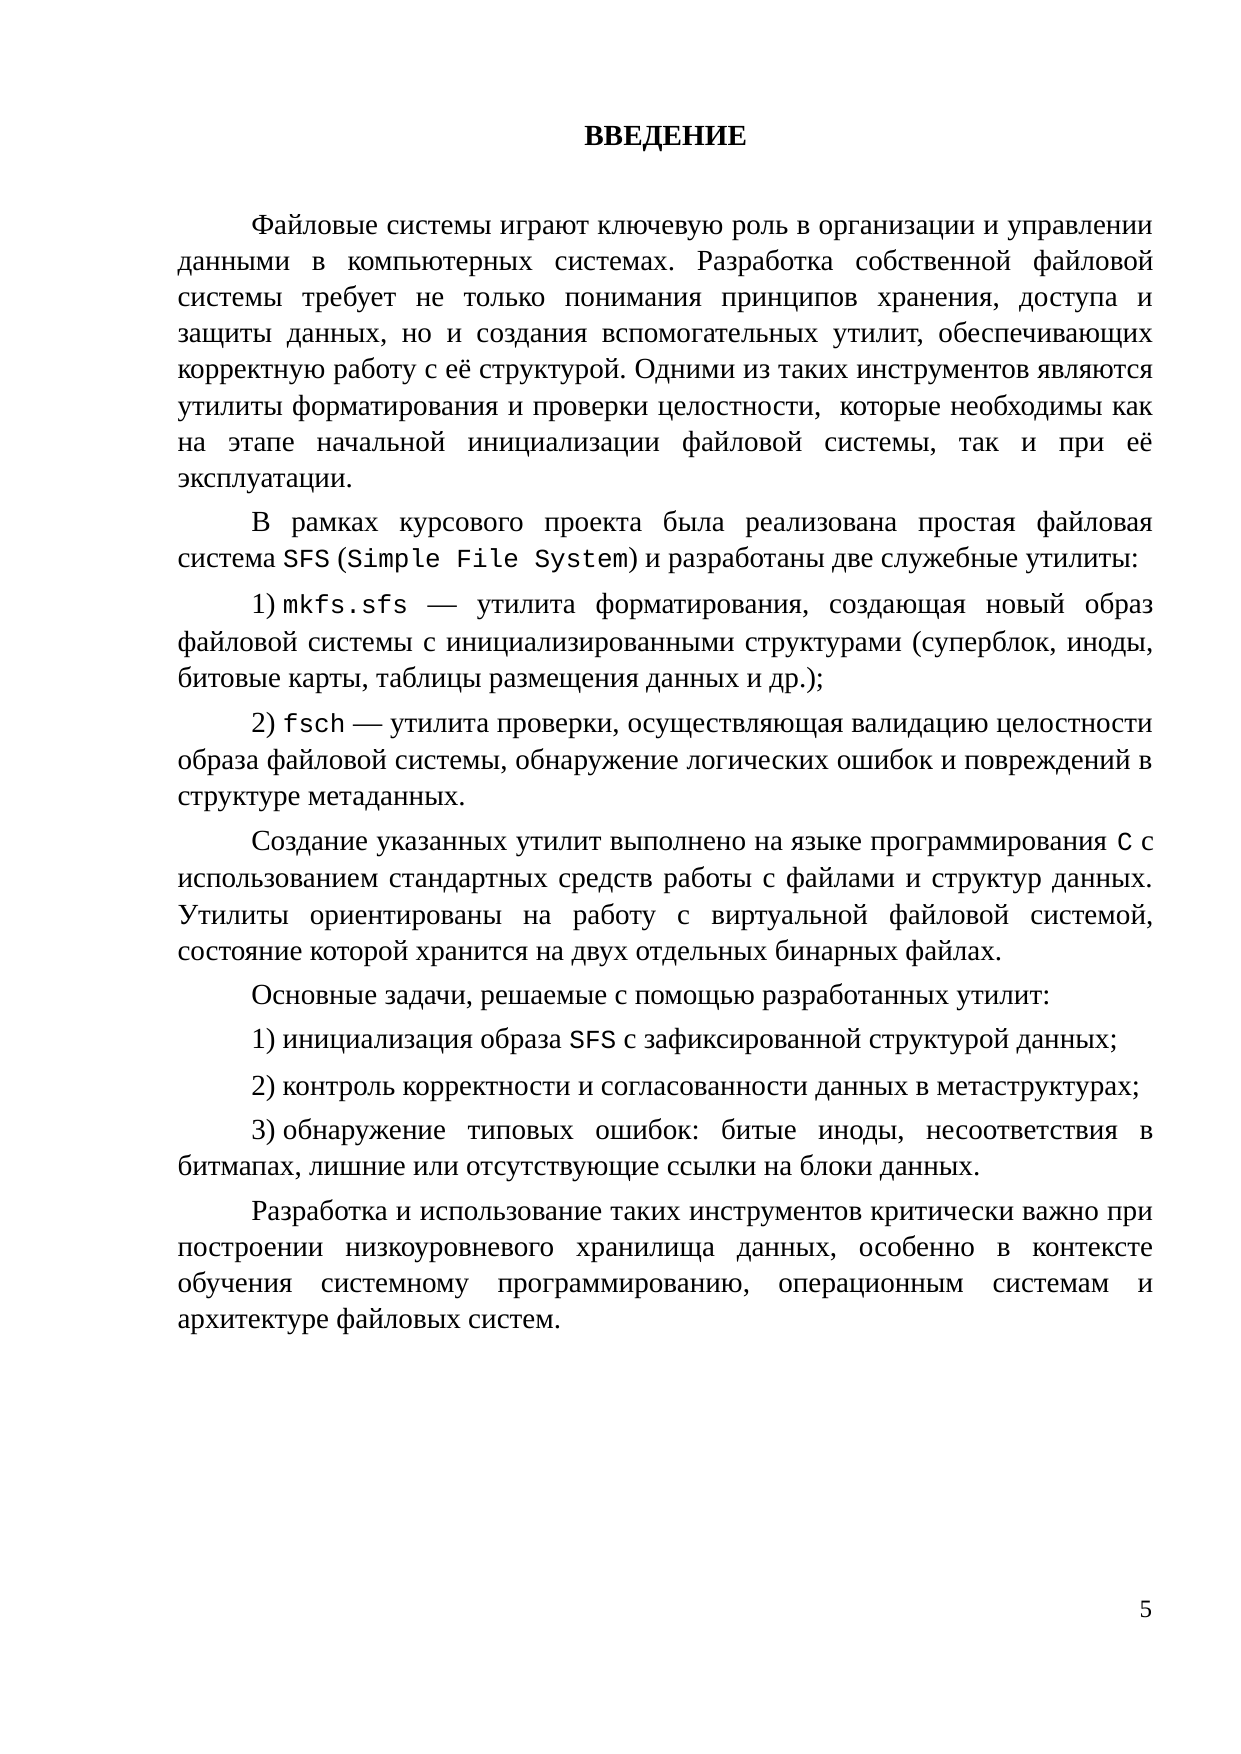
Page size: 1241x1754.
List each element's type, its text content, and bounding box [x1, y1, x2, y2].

text 1) mkfs.sfs — утилита форматирования, создающая новый образ файловой системы с инициализированными структурами (суперблок, иноды, битовые карты, таблицы размещения данных и др.); [177, 620, 1154, 624]
text 2) fsch — утилита проверки, осуществляющая валидацию целостности образа файловой системы, обнаружение логических ошибок и повреждений в структуре метаданных. [177, 776, 1154, 812]
text 2) fsch — утилита проверки, осуществляющая валидацию целостности образа файловой системы, обнаружение логических ошибок и повреждений в структуре метаданных. [177, 738, 1154, 743]
text Создание указанных утилит выполнено на языке программирования C с использованием стандартных средств работы с файлами и структур данных. Утилиты ориентированы на работу с виртуальной файловой системой, состояние которой хранится на двух отдельных бинарных файлах. [177, 823, 1154, 966]
text Основные задачи, решаемые с помощью разработанных утилит: [177, 977, 1154, 1011]
text ВВЕДЕНИЕ [177, 118, 584, 152]
text ВВЕДЕНИЕ [747, 118, 1154, 152]
text Разработка и использование таких инструментов критически важно при построении низкоуровневого хранилища данных, особенно в контексте обучения системному программированию, операционным системам и архитектуре файловых систем. [177, 1193, 1154, 1334]
text Файловые системы играют ключевую роль в организации и управлении данными в компьютерных системах. Разработка собственной файловой системы требует не только понимания принципов хранения, доступа и защиты данных, но и создания вспомогательных утилит, обеспечивающих корректную работу с её структурой. Одними из таких инструментов являются утилиты форматирования и проверки целостности, которые необходимы как на этапе начальной инициализации файловой системы, так и при её эксплуатации. [177, 457, 1154, 493]
text 1) mkfs.sfs — утилита форматирования, создающая новый образ файловой системы с инициализированными структурами (суперблок, иноды, битовые карты, таблицы размещения данных и др.); [177, 658, 1154, 694]
text 2) контроль корректности и согласованности данных в метаструктурах; [177, 1068, 1154, 1101]
text 1) инициализация образа SFS с зафиксированной структурой данных; [177, 1022, 1154, 1057]
text 3) обнаружение типовых ошибок: битые иноды, несоответствия в битмапах, лишние или отсутствующие ссылки на блоки данных. [177, 1112, 1154, 1182]
text В рамках курсового проекта была реализована простая файловая система SFS (Simple File System) и разработаны две служебные утилиты: [177, 538, 1154, 576]
